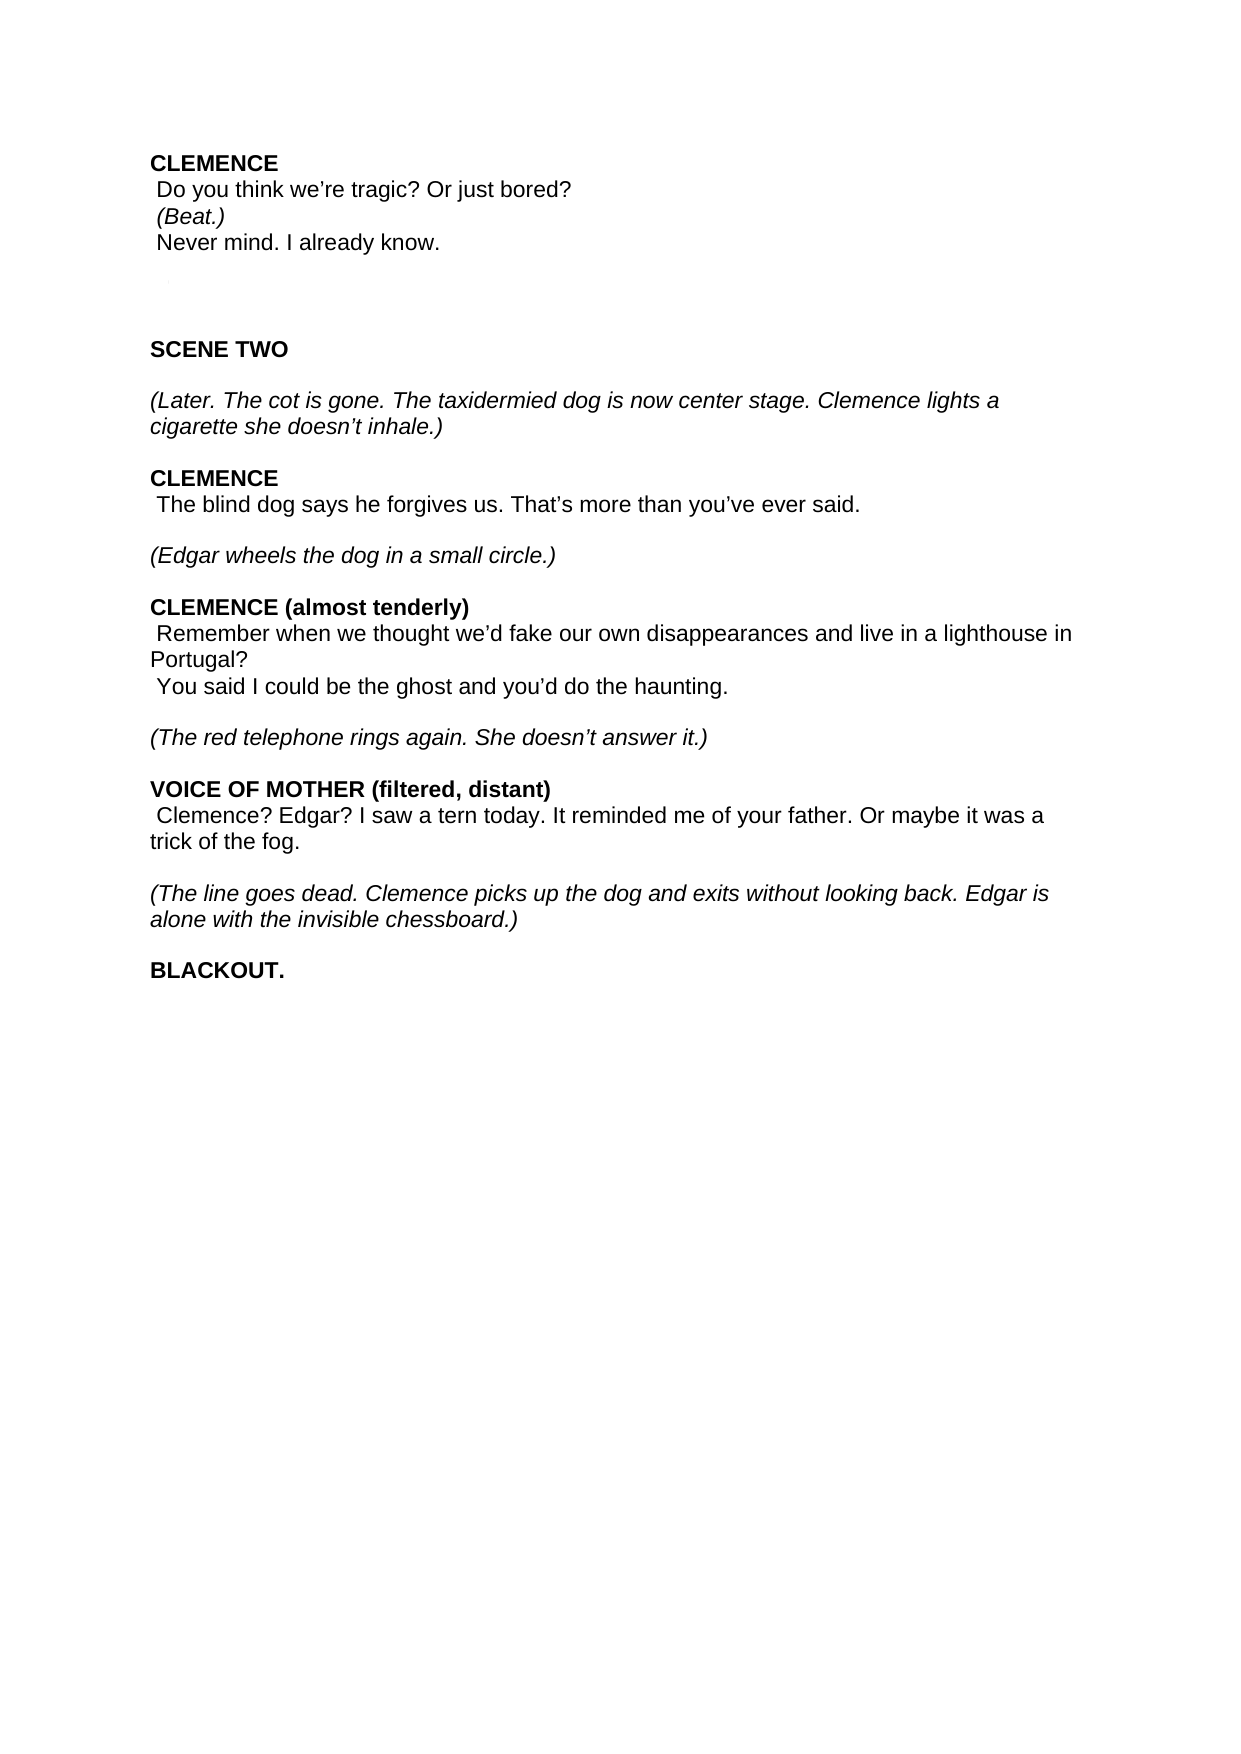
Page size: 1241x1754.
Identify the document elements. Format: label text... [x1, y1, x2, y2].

text SCENE TWO [150, 336, 1090, 362]
text VOICE OF MOTHER (filtered, distant) Clemence? Edgar? I saw a tern today. It reminded me of your father. Or maybe it was a trick of the fog. [150, 776, 1090, 854]
text (Later. The cot is gone. The taxidermied dog is now center stage. Clemence lights a cigarette she doesn’t inhale.) [150, 387, 1090, 440]
text CLEMENCE The blind dog says he forgives us. That’s more than you’ve ever said. [150, 465, 1090, 517]
text CLEMENCE Do you think we’re tragic? Or just bored? (Beat.) Never mind. I already know. [150, 150, 1090, 255]
text CLEMENCE (almost tenderly) Remember when we thought we’d fake our own disappearances and live in a lighthouse in Portugal? You said I could be the ghost and you’d do the haunting. [150, 594, 1090, 699]
text (Edgar wheels the dog in a small circle.) [150, 542, 1090, 569]
text (The red telephone rings again. She doesn’t answer it.) [150, 724, 1090, 751]
text BLACKOUT. [150, 957, 1090, 984]
text (The line goes dead. Clemence picks up the dog and exits without looking back. Edgar is alone with the invisible chessboard.) [150, 879, 1090, 932]
